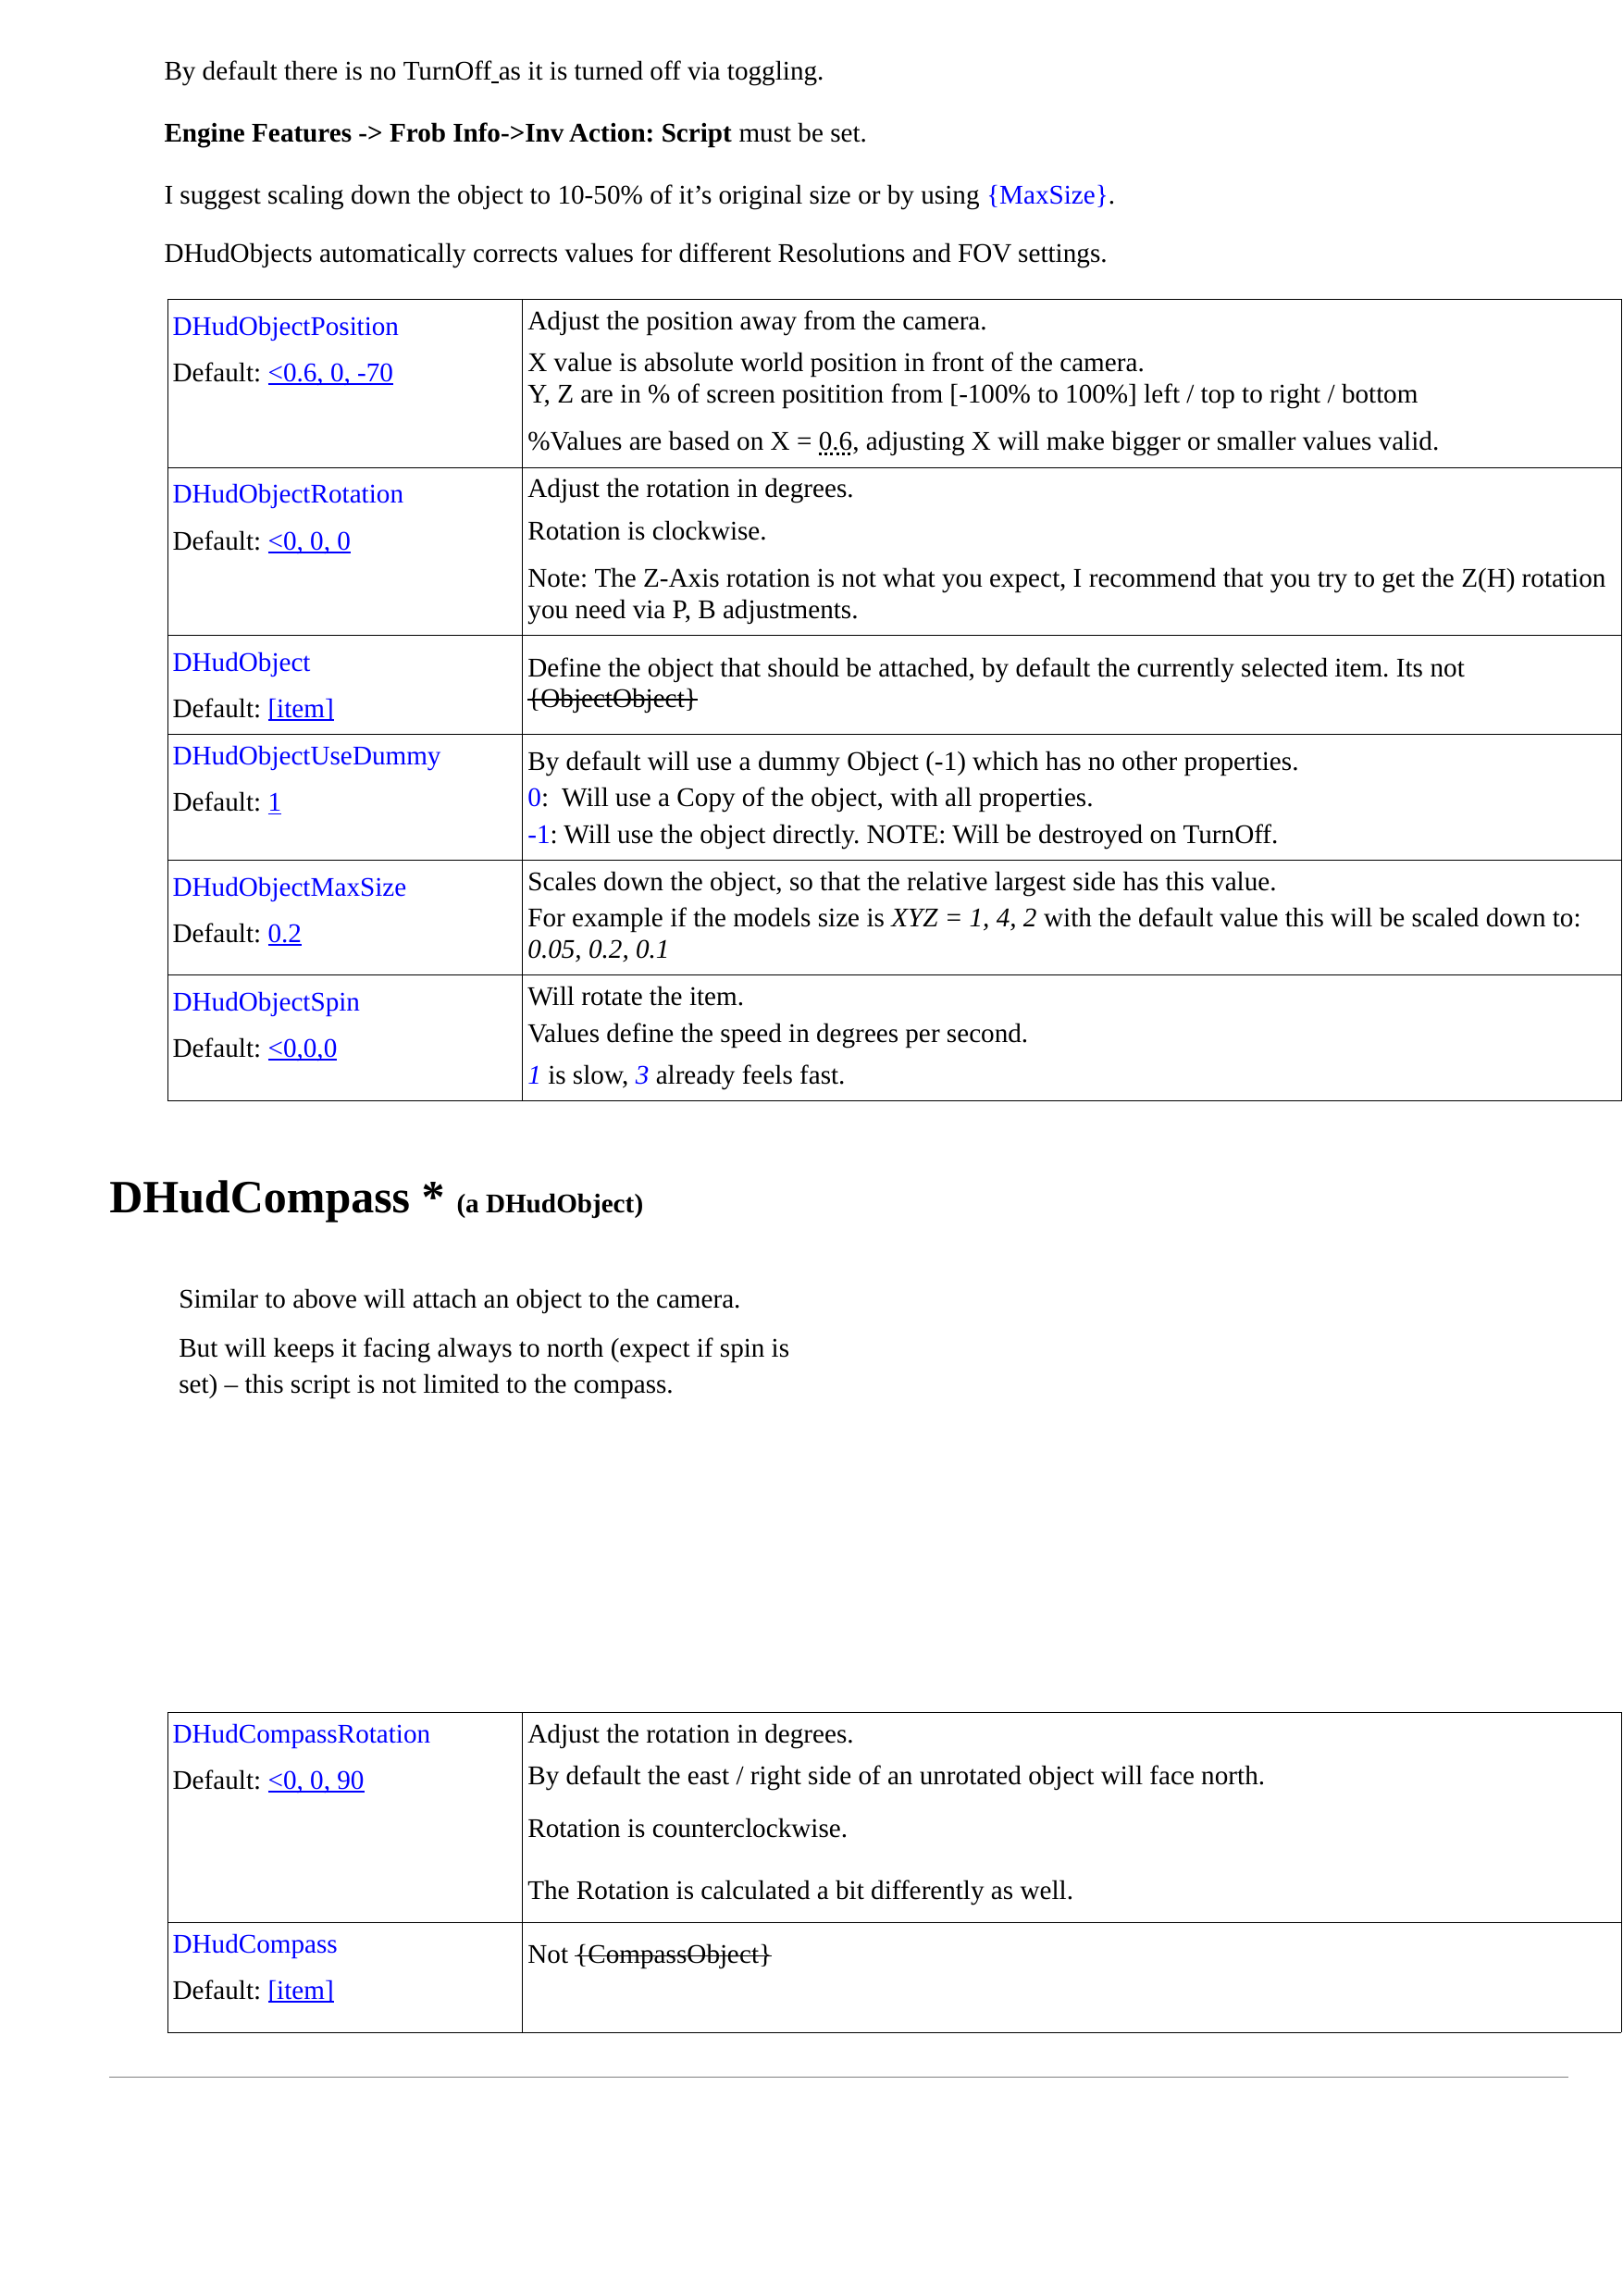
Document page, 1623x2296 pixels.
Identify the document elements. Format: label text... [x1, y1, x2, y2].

text But will keeps it facing always to north (expect if spin is set) – this script is not limited to the compass. [179, 1332, 1568, 1399]
table_cell Scales down the object, so that the relative largest side has this value. For example if the models size is XYZ = 1, 4, 2 with the default value this will be scaled down to: 0.05, 0.2, 0.1 [523, 861, 1621, 974]
table_header DHudObjectPosition Default: <0.6, 0, -70 [168, 300, 522, 467]
table_cell Define the object that should be attached, by default the currently selected item. Its not {ObjectObject} [523, 636, 1621, 734]
subtitle DHudCompass * (a DHudObject) [109, 1169, 1568, 1222]
text By default there is no TurnOff as it is turned off via toggling. Engine Features -> Frob Info->Inv Action: Script must be set. I suggest scaling down the object to 10-50% of it’s original size or by using {MaxSize}. [164, 55, 1514, 210]
table_cell DHudObjectRotation Default: <0, 0, 0 [168, 468, 522, 635]
table_header DHudCompassRotation Default: <0, 0, 90 [168, 1713, 522, 1922]
table_cell DHudObjectMaxSize Default: 0.2 [168, 861, 522, 974]
table_cell Not {CompassObject} [523, 1923, 1621, 2032]
table_cell Will rotate the item. Values define the speed in degrees per second. 1 is slow, 3 already feels fast. [523, 975, 1621, 1100]
table_cell By default will use a dummy Object (-1) which has no other properties. 0: Will use a Copy of the object, with all properties. -1: Will use the object directly. NOTE: Will be destroyed on TurnOff. [523, 735, 1621, 860]
table_header Adjust the position away from the camera. X value is absolute world position in front of the camera. Y, Z are in % of screen positition from [-100% to 100%] left / top to right / bottom %Values are based on X = 0.6, adjusting X will make bigger or smaller values valid. [523, 300, 1621, 467]
table_cell DHudObjectSpin Default: <0,0,0 [168, 975, 522, 1100]
text Similar to above will attach an object to the camera. [179, 1283, 1568, 1314]
text DHudObjects automatically corrects values for different Resolutions and FOV settings. [164, 237, 1557, 268]
table_header Adjust the rotation in degrees. By default the east / right side of an unrotated object will face north. Rotation is counterclockwise. The Rotation is calculated a bit differently as well. [523, 1713, 1621, 1922]
table_cell DHudObject Default: [item] [168, 636, 522, 734]
table_cell DHudCompass Default: [item] [168, 1923, 522, 2032]
table_cell DHudObjectUseDummy Default: 1 [168, 735, 522, 860]
table_cell Adjust the rotation in degrees. Rotation is clockwise. Note: The Z-Axis rotation is not what you expect, I recommend that you try to get the Z(H) rotation you need via P, B adjustments. [523, 468, 1621, 635]
